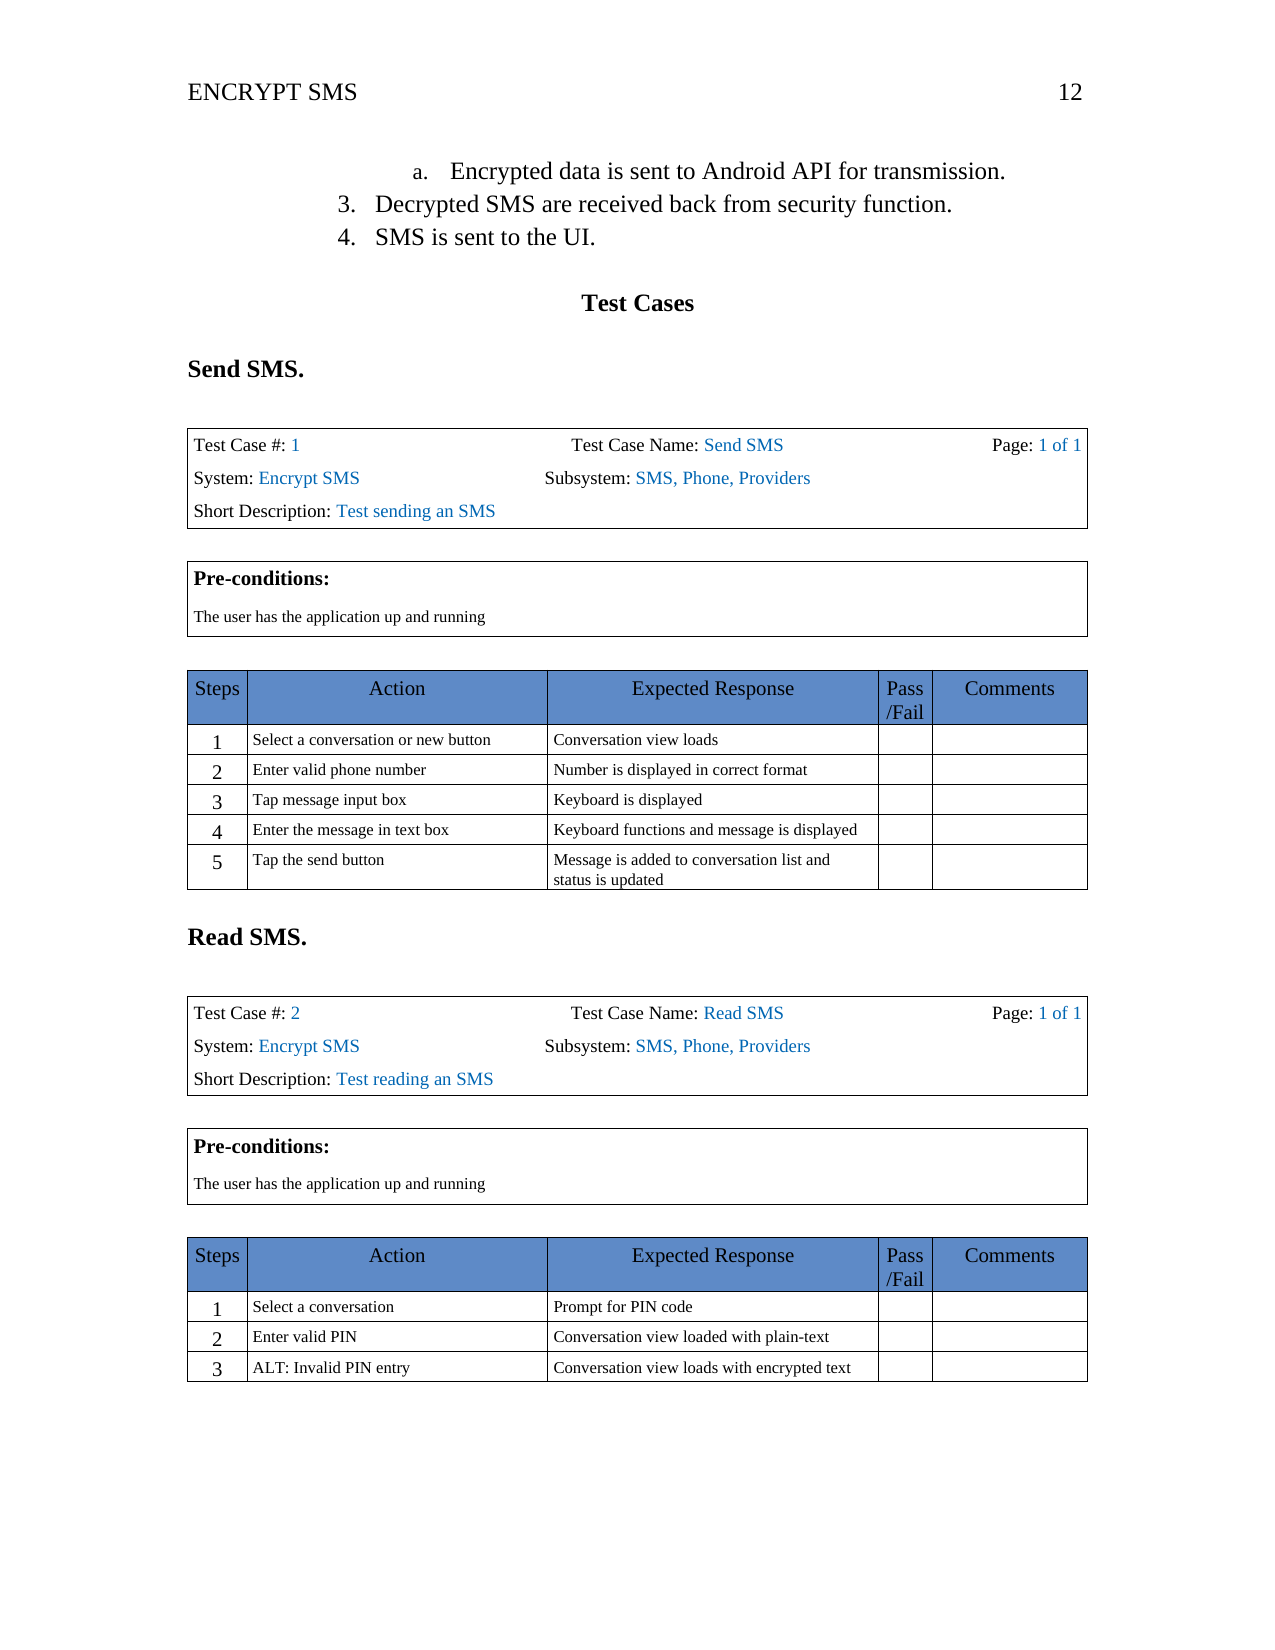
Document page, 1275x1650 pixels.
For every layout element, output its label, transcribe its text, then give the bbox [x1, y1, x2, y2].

table_cell [933, 725, 1087, 754]
table_cell Select a conversation [248, 1292, 547, 1321]
table_cell Tap message input box [248, 785, 547, 814]
table_header Pre-conditions: [188, 1129, 1087, 1168]
table_cell [879, 845, 932, 888]
table_header Comments [933, 671, 1087, 724]
table_cell [961, 461, 1087, 494]
table_cell Enter valid phone number [248, 755, 547, 784]
table_cell 2 [188, 755, 247, 784]
table_cell The user has the application up and running [188, 1169, 1087, 1204]
table_cell [879, 815, 932, 844]
table_cell 1 [188, 725, 247, 754]
table_cell 3 [188, 1352, 247, 1381]
table_header Test Case #: 1 [188, 429, 394, 461]
table_header Expected Response [548, 671, 878, 724]
table_cell [879, 755, 932, 784]
table_cell [933, 1322, 1087, 1351]
table_cell Keyboard functions and message is displayed [548, 815, 878, 844]
table_cell Keyboard is displayed [548, 785, 878, 814]
table_header Test Case #: 2 [188, 997, 394, 1029]
table_cell [879, 725, 932, 754]
table_cell Conversation view loads with encrypted text [548, 1352, 878, 1381]
table_header Expected Response [548, 1238, 878, 1291]
table_header Page: 1 of 1 [961, 997, 1087, 1029]
table_header Pre-conditions: [188, 562, 1087, 601]
table_cell [933, 815, 1087, 844]
table_cell 1 [188, 1292, 247, 1321]
table_header Comments [933, 1238, 1087, 1291]
table_cell [879, 1352, 932, 1381]
table_cell [879, 1322, 932, 1351]
table_cell Select a conversation or new button [248, 725, 547, 754]
table_cell System: Encrypt SMS [188, 461, 394, 494]
table_cell [933, 1352, 1087, 1381]
table_cell Short Description: Test reading an SMS [188, 1062, 1087, 1095]
table_cell [933, 755, 1087, 784]
table_cell Conversation view loads [548, 725, 878, 754]
table_cell [933, 785, 1087, 814]
table_cell ALT: Invalid PIN entry [248, 1352, 547, 1381]
table_header Pass/Fail [879, 671, 932, 724]
table_header Steps [188, 1238, 247, 1291]
list Encrypted data is sent to Android API for transmission. [412, 156, 1087, 185]
table_cell Subsystem: SMS, Phone, Providers [394, 1029, 961, 1062]
table_header Test Case Name: Read SMS [394, 997, 961, 1029]
table_cell [961, 1029, 1087, 1062]
table_cell 5 [188, 845, 247, 888]
table_cell System: Encrypt SMS [188, 1029, 394, 1062]
table_cell Enter valid PIN [248, 1322, 547, 1351]
table_cell Prompt for PIN code [548, 1292, 878, 1321]
table_cell Enter the message in text box [248, 815, 547, 844]
table_cell Tap the send button [248, 845, 547, 888]
table_header Pass/Fail [879, 1238, 932, 1291]
table_cell Conversation view loaded with plain-text [548, 1322, 878, 1351]
subtitle Test Cases [187, 288, 1087, 317]
table_header Action [248, 671, 547, 724]
table_cell Short Description: Test sending an SMS [188, 494, 1087, 527]
table_cell [879, 785, 932, 814]
list SMS is sent to the UI. [337, 222, 1087, 251]
table_cell [933, 845, 1087, 888]
list Decrypted SMS are received back from security function. [337, 189, 1087, 218]
table_cell Subsystem: SMS, Phone, Providers [394, 461, 961, 494]
table_cell 4 [188, 815, 247, 844]
table_cell [879, 1292, 932, 1321]
table_cell Number is displayed in correct format [548, 755, 878, 784]
table_cell The user has the application up and running [188, 601, 1087, 636]
table_cell [933, 1292, 1087, 1321]
table_header Action [248, 1238, 547, 1291]
table_cell 3 [188, 785, 247, 814]
table_header Page: 1 of 1 [961, 429, 1087, 461]
table_cell 2 [188, 1322, 247, 1351]
table_cell Message is added to conversation list and status is updated [548, 845, 878, 888]
table_header Steps [188, 671, 247, 724]
subtitle Send SMS. [187, 354, 1087, 383]
table_header Test Case Name: Send SMS [394, 429, 961, 461]
subtitle Read SMS. [187, 922, 1087, 950]
